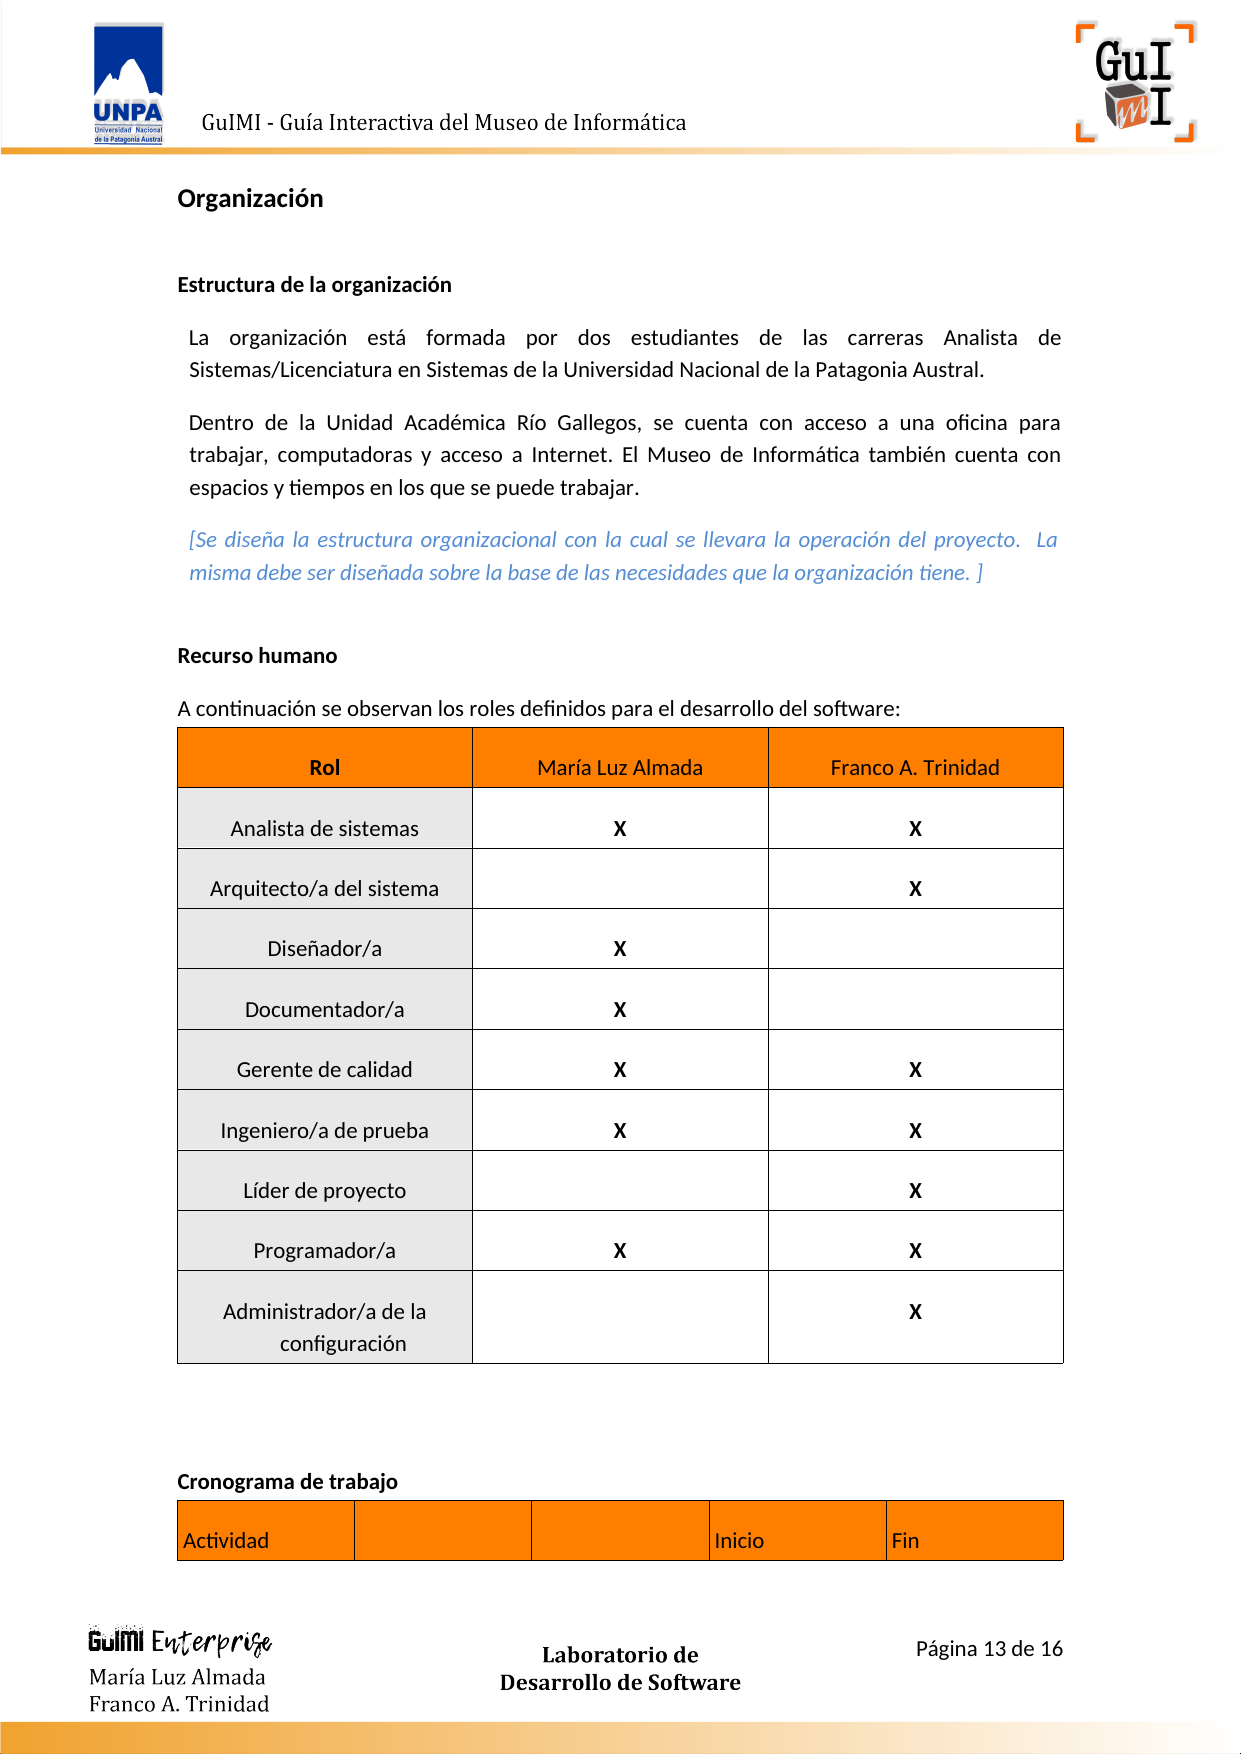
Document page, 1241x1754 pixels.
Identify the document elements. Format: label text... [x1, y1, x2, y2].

table_cell X [473, 969, 768, 1029]
table_cell X [473, 1211, 768, 1270]
table_cell X [769, 849, 1063, 908]
table_cell X [473, 909, 768, 968]
table_cell X [473, 1030, 768, 1089]
table_header [355, 1501, 531, 1560]
text La organización está formada por dos estudiantes de las carreras Analista de Sistemas/Licenciatura en Sistemas de la Universidad Nacional de la Patagonia Austral. [188, 323, 1063, 383]
table_header Franco A. Trinidad [769, 728, 1063, 787]
table_cell Programador/a [178, 1211, 472, 1270]
table_cell [769, 969, 1063, 1029]
table_header Rol [178, 728, 472, 787]
table_cell [473, 1271, 768, 1363]
table_cell Administrador/a de la configuración [178, 1271, 472, 1363]
table_cell Líder de proyecto [178, 1151, 472, 1210]
table_header Fin [887, 1501, 1063, 1560]
table_cell X [769, 1211, 1063, 1270]
table_cell X [769, 1151, 1063, 1210]
subtitle Cronograma de trabajo [177, 1467, 1063, 1495]
table_cell X [473, 1090, 768, 1149]
table_cell [473, 1151, 768, 1210]
table_cell Diseñador/a [178, 909, 472, 968]
table_cell [769, 909, 1063, 968]
text Dentro de la Unidad Académica Río Gallegos, se cuenta con acceso a una oficina para trabajar, computadoras y acceso a Internet. El Museo de Informática también cuenta con espacios y tiempos en los que se puede trabajar. [188, 408, 1063, 501]
table_cell Analista de sistemas [178, 788, 472, 847]
picture [0, 0, 1241, 155]
picture [0, 1613, 1241, 1754]
subtitle A continuación se observan los roles definidos para el desarrollo del software: [177, 694, 1063, 722]
table_cell Arquitecto/a del sistema [178, 849, 472, 908]
table_cell Ingeniero/a de prueba [178, 1090, 472, 1149]
table_cell X [473, 788, 768, 847]
table_cell Documentador/a [178, 969, 472, 1029]
table_cell [473, 849, 768, 908]
subtitle Recurso humano [177, 641, 1063, 669]
table_header Inicio [710, 1501, 886, 1560]
table_cell X [769, 1030, 1063, 1089]
text [Se diseña la estructura organizacional con la cual se llevara la operación del proyecto. La misma debe ser diseñada sobre la base de las necesidades que la organización tiene. ] [188, 526, 1063, 586]
table_cell X [769, 1090, 1063, 1149]
subtitle Organización [177, 181, 1063, 214]
table_header Actividad [178, 1501, 354, 1560]
table_cell X [769, 1271, 1063, 1363]
table_cell X [769, 788, 1063, 847]
table_header María Luz Almada [473, 728, 768, 787]
table_header [532, 1501, 709, 1560]
subtitle Estructura de la organización [177, 270, 1063, 298]
table_cell Gerente de calidad [178, 1030, 472, 1089]
